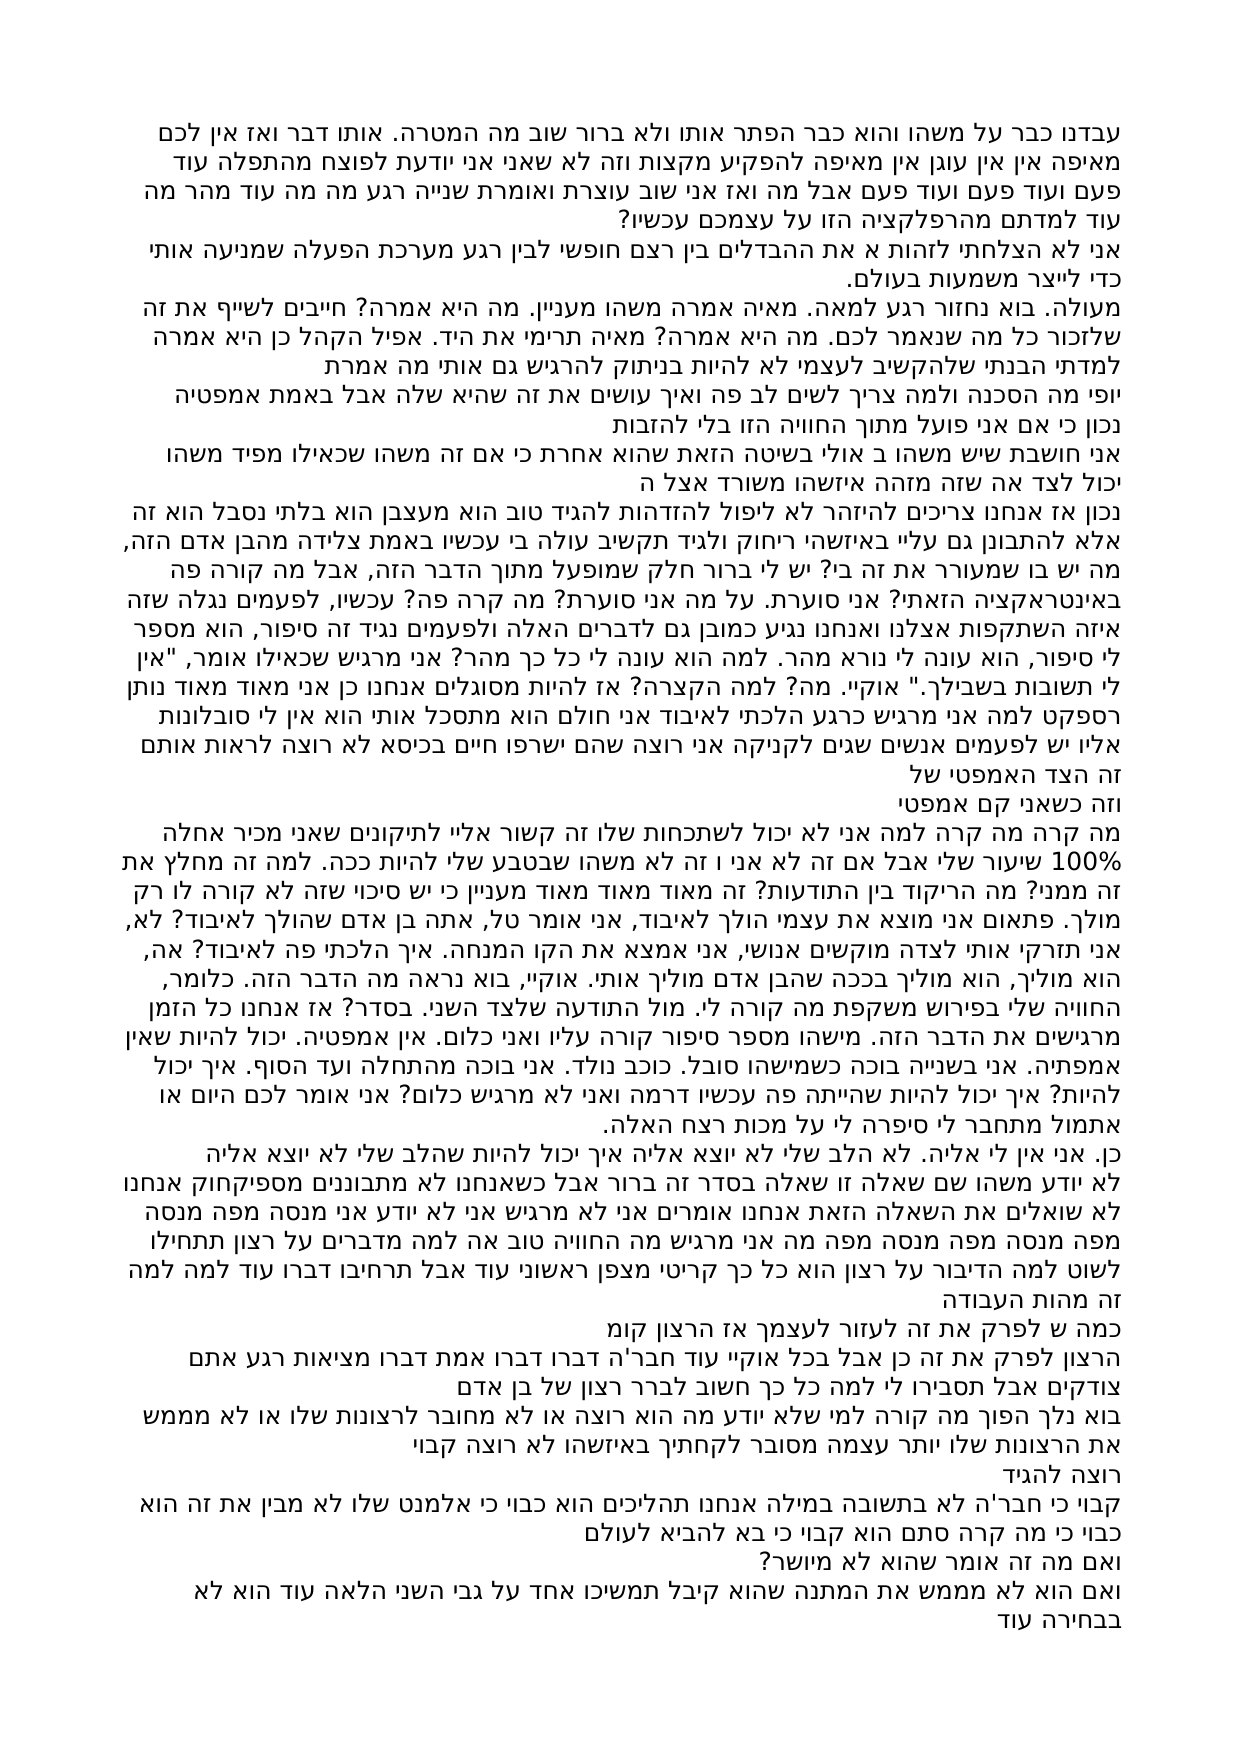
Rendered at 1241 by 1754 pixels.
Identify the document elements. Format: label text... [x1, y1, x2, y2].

text מעולה. בוא נחזור רגע למאה. מאיה אמרה משהו מעניין. מה היא אמרה? חייבים לשייף את זה שלזכור כל מה שנאמר לכם. מה היא אמרה? מאיה תרימי את היד. אפיל הקהל כן היא אמרה למדתי הבנתי שלהקשיב לעצמי לא להיות בניתוק להרגיש גם אותי מה אמרת [118, 293, 1122, 381]
text יופי מה הסכנה ולמה צריך לשים לב פה ואיך עושים את זה שהיא שלה אבל באמת אמפטיה [118, 381, 1122, 410]
text נכון אז אנחנו צריכים להיזהר לא ליפול להזדהות להגיד טוב הוא מעצבן הוא בלתי נסבל הוא זה אלא להתבונן גם עליי באיזשהי ריחוק ולגיד תקשיב עולה בי עכשיו באמת צלידה מהבן אדם הזה, מה יש בו שמעורר את זה בי? יש לי ברור חלק שמופעל מתוך הדבר הזה, אבל מה קורה פה באינטראקציה הזאתי? אני סוערת. על מה אני סוערת? מה קרה פה? עכשיו, לפעמים נגלה שזה איזה השתקפות אצלנו ואנחנו נגיע כמובן גם לדברים האלה ולפעמים נגיד זה סיפור, הוא מספר לי סיפור, הוא עונה לי נורא מהר. למה הוא עונה לי כל כך מהר? אני מרגיש שכאילו אומר, "אין לי תשובות בשבילך." אוקיי. מה? למה הקצרה? אז להיות מסוגלים אנחנו כן אני מאוד מאוד נותן רספקט למה אני מרגיש כרגע הלכתי לאיבוד אני חולם הוא מתסכל אותי הוא אין לי סובלונות אליו יש לפעמים אנשים שגים לקניקה אני רוצה שהם ישרפו חיים בכיסא לא רוצה לראות אותם [118, 497, 1122, 760]
text זה הצד האמפטי של [118, 760, 1122, 789]
text וזה כשאני קם אמפטי [118, 789, 1122, 818]
text עבדנו כבר על משהו והוא כבר הפתר אותו ולא ברור שוב מה המטרה. אותו דבר ואז אין לכם מאיפה אין אין עוגן אין מאיפה להפקיע מקצות וזה לא שאני אני יודעת לפוצח מהתפלה עוד פעם ועוד פעם ועוד פעם אבל מה ואז אני שוב עוצרת ואומרת שנייה רגע מה מה עוד מהר מה עוד למדתם מהרפלקציה הזו על עצמכם עכשיו? [118, 118, 1122, 235]
text כמה ש לפרק את זה לעזור לעצמך אז הרצון קומ [118, 1314, 1122, 1343]
text נכון כי אם אני פועל מתוך החוויה הזו בלי להזבות [118, 410, 1122, 439]
text קבוי כי חבר'ה לא בתשובה במילה אנחנו תהליכים הוא כבוי כי אלמנט שלו לא מבין את זה הוא כבוי כי מה קרה סתם הוא קבוי כי בא להביא לעולם [118, 1489, 1122, 1547]
text אני חושבת שיש משהו ב אולי בשיטה הזאת שהוא אחרת כי אם זה משהו שכאילו מפיד משהו יכול לצד אה שזה מזהה איזשהו משורד אצל ה [118, 439, 1122, 497]
text ואם מה זה אומר שהוא לא מיושר? [118, 1547, 1122, 1576]
text אני לא הצלחתי לזהות א את ההבדלים בין רצם חופשי לבין רגע מערכת הפעלה שמניעה אותי כדי לייצר משמעות בעולם. [118, 235, 1122, 293]
text ואם הוא לא מממש את המתנה שהוא קיבל תמשיכו אחד על גבי השני הלאה עוד הוא לא בבחירה עוד [118, 1576, 1122, 1635]
text כן. אני אין לי אליה. לא הלב שלי לא יוצא אליה איך יכול להיות שהלב שלי לא יוצא אליה [118, 1139, 1122, 1168]
text מה קרה מה קרה למה אני לא יכול לשתכחות שלו זה קשור אליי לתיקונים שאני מכיר אחלה 100% שיעור שלי אבל אם זה לא אני ו זה לא משהו שבטבע שלי להיות ככה. למה זה מחלץ את זה ממני? מה הריקוד בין התודעות? זה מאוד מאוד מאוד מעניין כי יש סיכוי שזה לא קורה לו רק מולך. פתאום אני מוצא את עצמי הולך לאיבוד, אני אומר טל, אתה בן אדם שהולך לאיבוד? לא, אני תזרקי אותי לצדה מוקשים אנושי, אני אמצא את הקו המנחה. איך הלכתי פה לאיבוד? אה, הוא מוליך, הוא מוליך בככה שהבן אדם מוליך אותי. אוקיי, בוא נראה מה הדבר הזה. כלומר, החוויה שלי בפירוש משקפת מה קורה לי. מול התודעה שלצד השני. בסדר? אז אנחנו כל הזמן מרגישים את הדבר הזה. מישהו מספר סיפור קורה עליו ואני כלום. אין אמפטיה. יכול להיות שאין אמפתיה. אני בשנייה בוכה כשמישהו סובל. כוכב נולד. אני בוכה מהתחלה ועד הסוף. איך יכול להיות? איך יכול להיות שהייתה פה עכשיו דרמה ואני לא מרגיש כלום? אני אומר לכם היום או אתמול מתחבר לי סיפרה לי על מכות רצח האלה. [118, 818, 1122, 1139]
text הרצון לפרק את זה כן אבל בכל אוקיי עוד חבר'ה דברו דברו אמת דברו מציאות רגע אתם צודקים אבל תסבירו לי למה כל כך חשוב לברר רצון של בן אדם [118, 1343, 1122, 1401]
text רוצה להגיד [118, 1460, 1122, 1489]
text לא יודע משהו שם שאלה זו שאלה בסדר זה ברור אבל כשאנחנו לא מתבוננים מספיקחוק אנחנו לא שואלים את השאלה הזאת אנחנו אומרים אני לא מרגיש אני לא יודע אני מנסה מפה מנסה מפה מנסה מפה מנסה מפה מה אני מרגיש מה החוויה טוב אה למה מדברים על רצון תתחילו לשוט למה הדיבור על רצון הוא כל כך קריטי מצפן ראשוני עוד אבל תרחיבו דברו עוד למה למה זה מהות העבודה [118, 1168, 1122, 1314]
text בוא נלך הפוך מה קורה למי שלא יודע מה הוא רוצה או לא מחובר לרצונות שלו או לא מממש את הרצונות שלו יותר עצמה מסובר לקחתיך באיזשהו לא רוצה קבוי [118, 1401, 1122, 1460]
